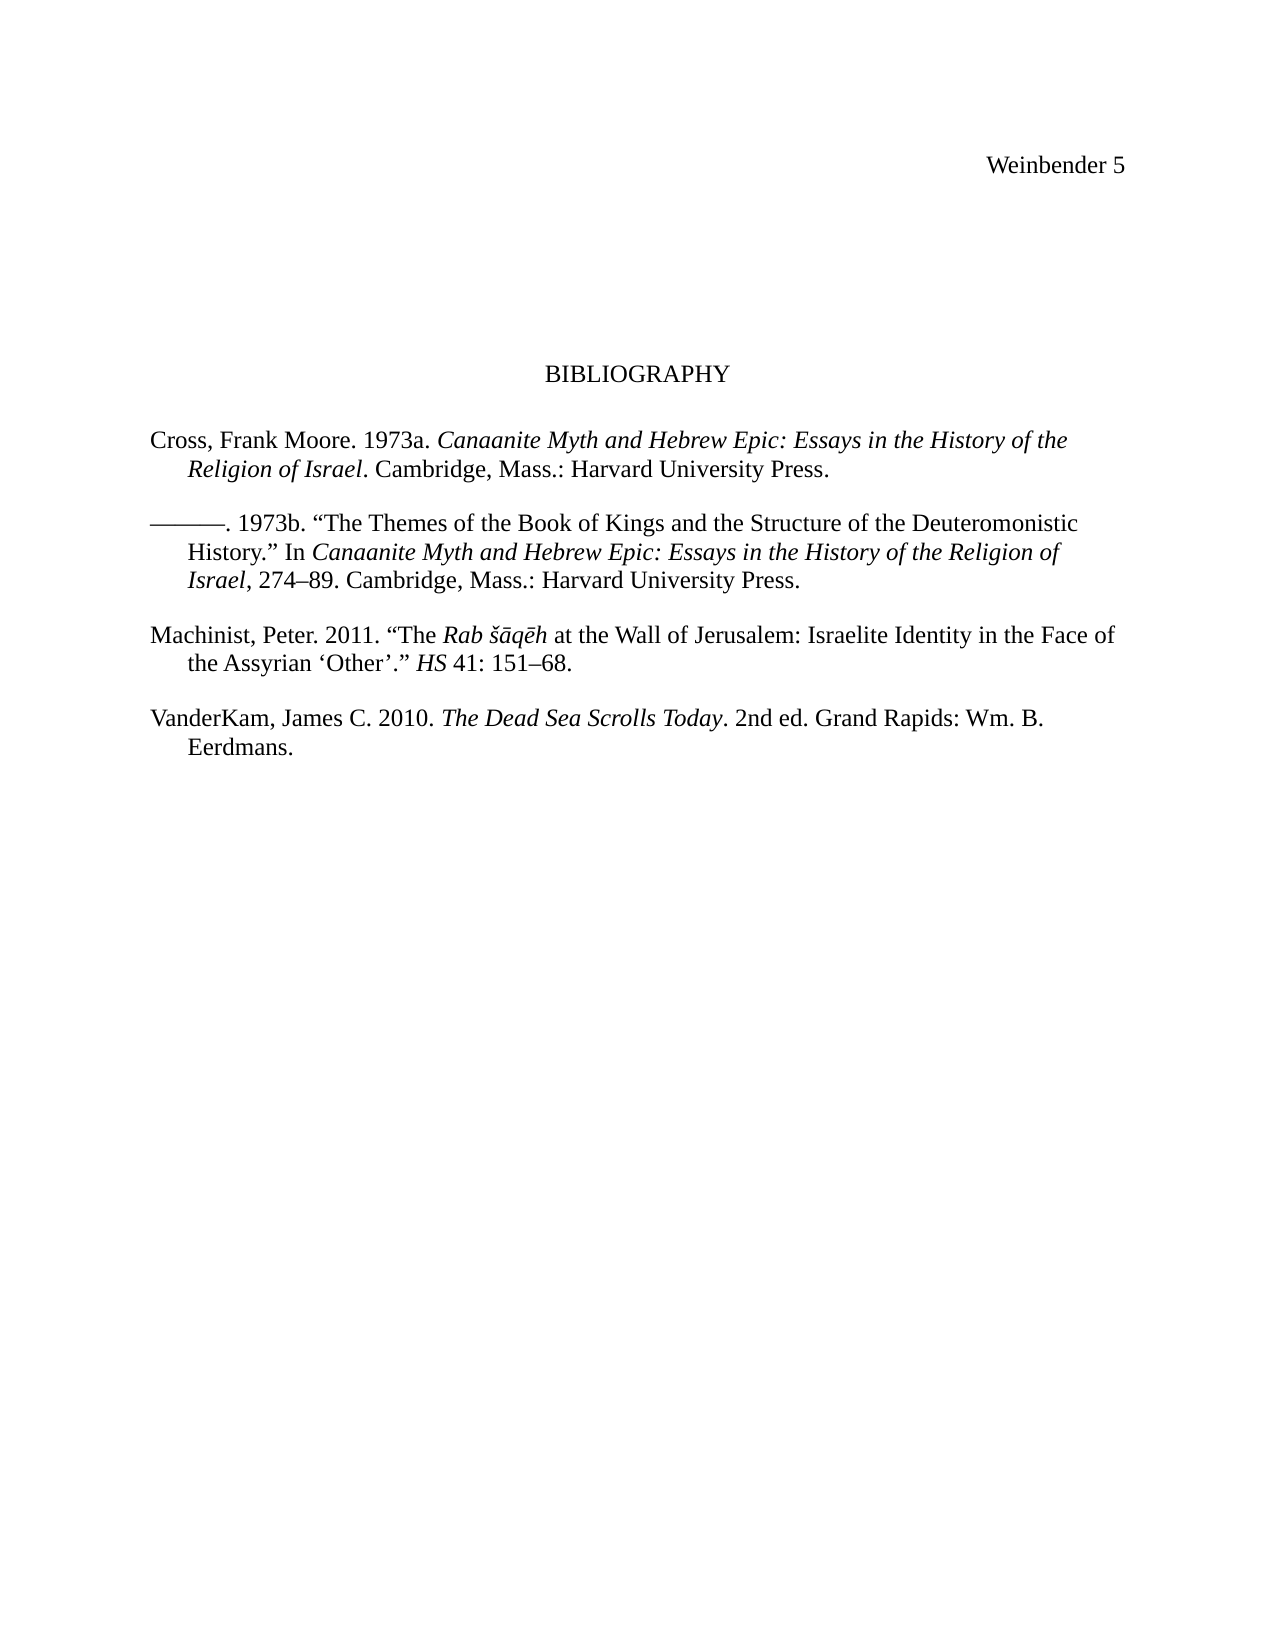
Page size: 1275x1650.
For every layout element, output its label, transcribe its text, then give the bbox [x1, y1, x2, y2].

text Cross, Frank Moore. 1973a. Canaanite Myth and Hebrew Epic: Essays in the History of the Religion of Israel. Cambridge, Mass.: Harvard University Press. [150, 425, 1125, 482]
text ———. 1973b. “The Themes of the Book of Kings and the Structure of the Deuteromonistic History.” In Canaanite Myth and Hebrew Epic: Essays in the History of the Religion of Israel, 274–89. Cambridge, Mass.: Harvard University Press. [150, 508, 1125, 594]
text Machinist, Peter. 2011. “The Rab šāqēh at the Wall of Jerusalem: Israelite Identity in the Face of the Assyrian ‘Other’.” HS 41: 151–68. [150, 620, 1125, 677]
text VanderKam, James C. 2010. The Dead Sea Scrolls Today. 2nd ed. Grand Rapids: Wm. B. Eerdmans. [150, 703, 1125, 760]
title Bibliography [150, 359, 1125, 387]
